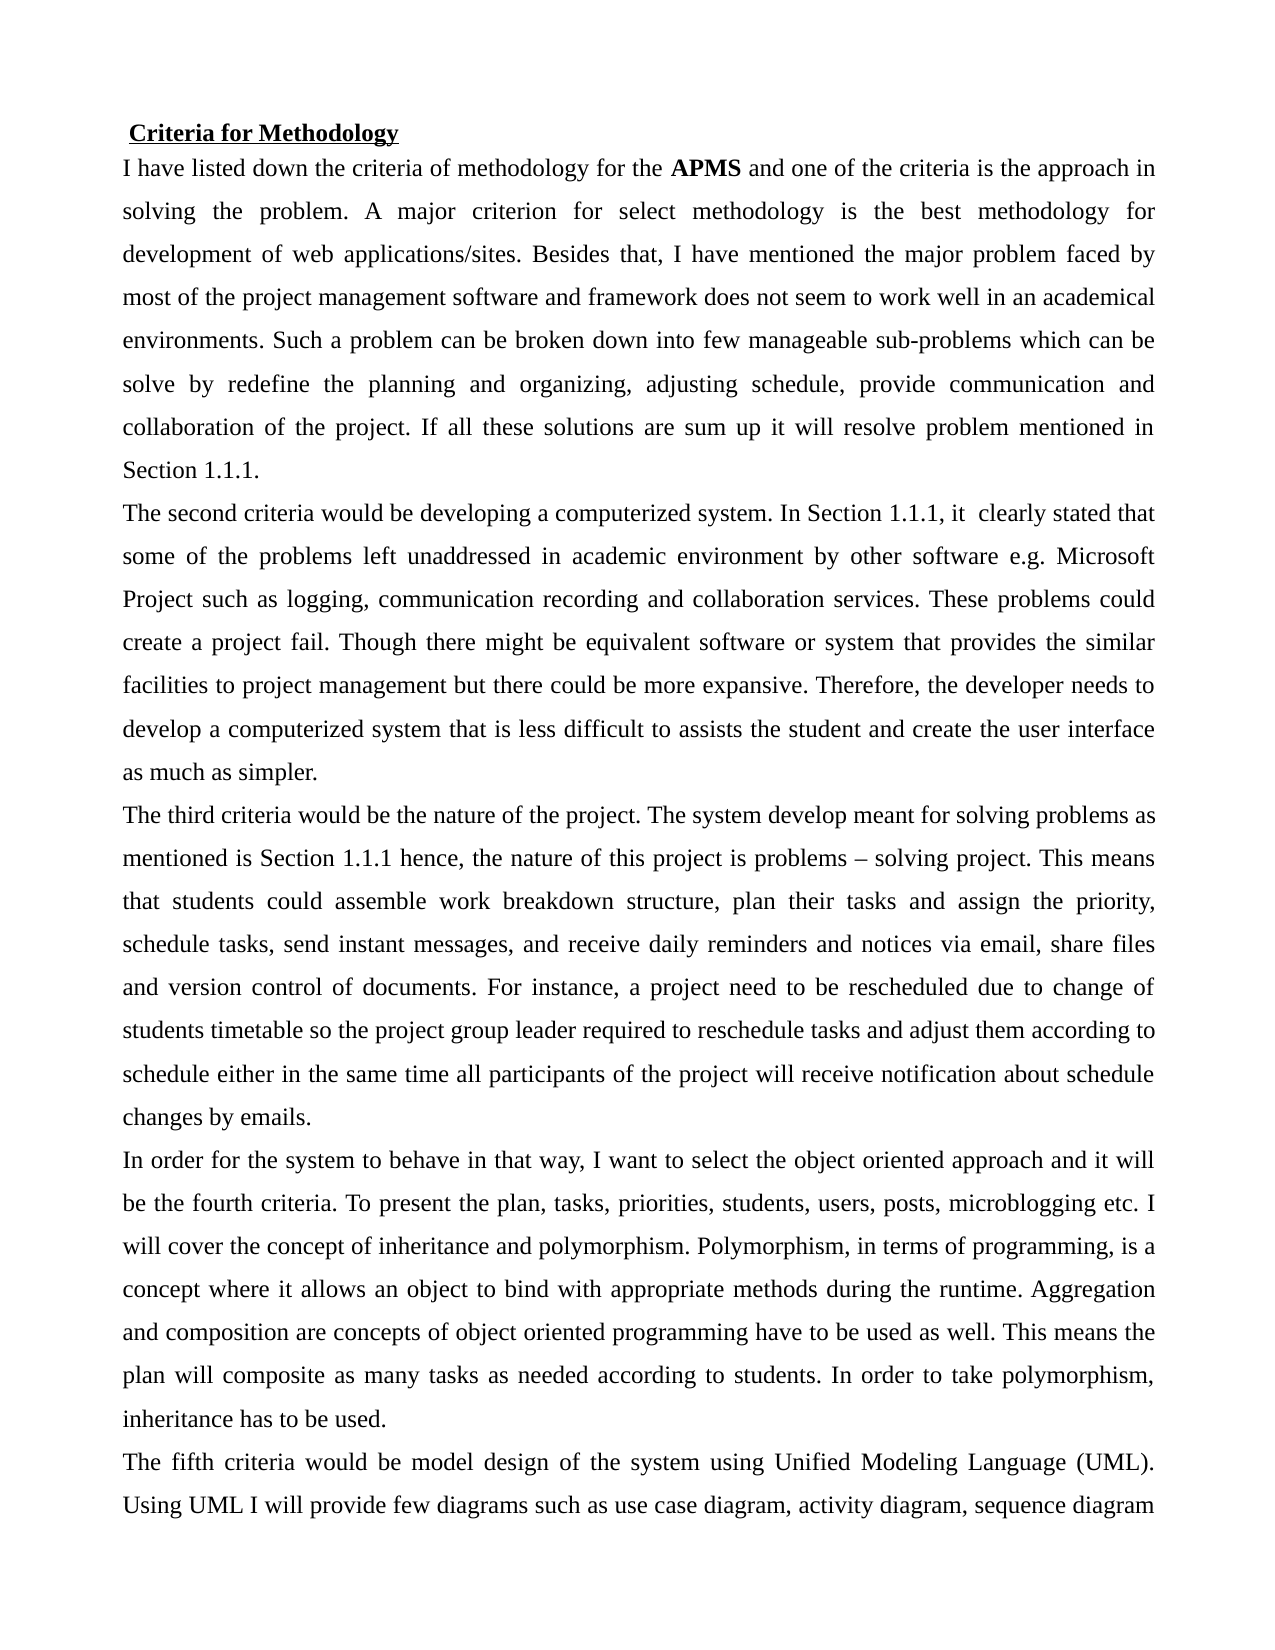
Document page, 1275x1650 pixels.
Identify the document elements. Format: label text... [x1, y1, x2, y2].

text The second criteria would be developing a computerized system. In Section 1.1.1, it clearly stated that some of the problems left unaddressed in academic environment by other software e.g. Microsoft Project such as logging, communication recording and collaboration services. These problems could create a project fail. Though there might be equivalent software or system that provides the similar facilities to project management but there could be more expansive. Therefore, the developer needs to develop a computerized system that is less difficult to assists the student and create the user interface as much as simpler. [122, 498, 1156, 786]
text In order for the system to behave in that way, I want to select the object oriented approach and it will be the fourth criteria. To present the plan, tasks, priorities, students, users, posts, microblogging etc. I will cover the concept of inheritance and polymorphism. Polymorphism, in terms of programming, is a concept where it allows an object to bind with appropriate methods during the runtime. Aggregation and composition are concepts of object oriented programming have to be used as well. This means the plan will composite as many tasks as needed according to students. In order to take polymorphism, inheritance has to be used. [122, 1145, 1156, 1432]
text The third criteria would be the nature of the project. The system develop meant for solving problems as mentioned is Section 1.1.1 hence, the nature of this project is problems – solving project. This means that students could assemble work breakdown structure, plan their tasks and assign the priority, schedule tasks, send instant messages, and receive daily reminders and notices via email, share files and version control of documents. For instance, a project need to be rescheduled due to change of students timetable so the project group leader required to reschedule tasks and adjust them according to schedule either in the same time all participants of the project will receive notification about schedule changes by emails. [122, 800, 1156, 1131]
text I have listed down the criteria of methodology for the APMS and one of the criteria is the approach in solving the problem. A major criterion for select methodology is the best methodology for development of web applications/sites. Besides that, I have mentioned the major problem faced by most of the project management software and framework does not seem to work well in an academical environments. Such a problem can be broken down into few manageable sub-problems which can be solve by redefine the planning and organizing, adjusting schedule, provide communication and collaboration of the project. If all these solutions are sum up it will resolve problem mentioned in Section 1.1.1. [122, 153, 1156, 484]
text The fifth criteria would be model design of the system using Unified Modeling Language (UML). Using UML I will provide few diagrams such as use case diagram, activity diagram, sequence diagram [122, 1447, 1156, 1519]
subtitle Criteria for Methodology [122, 118, 1156, 147]
